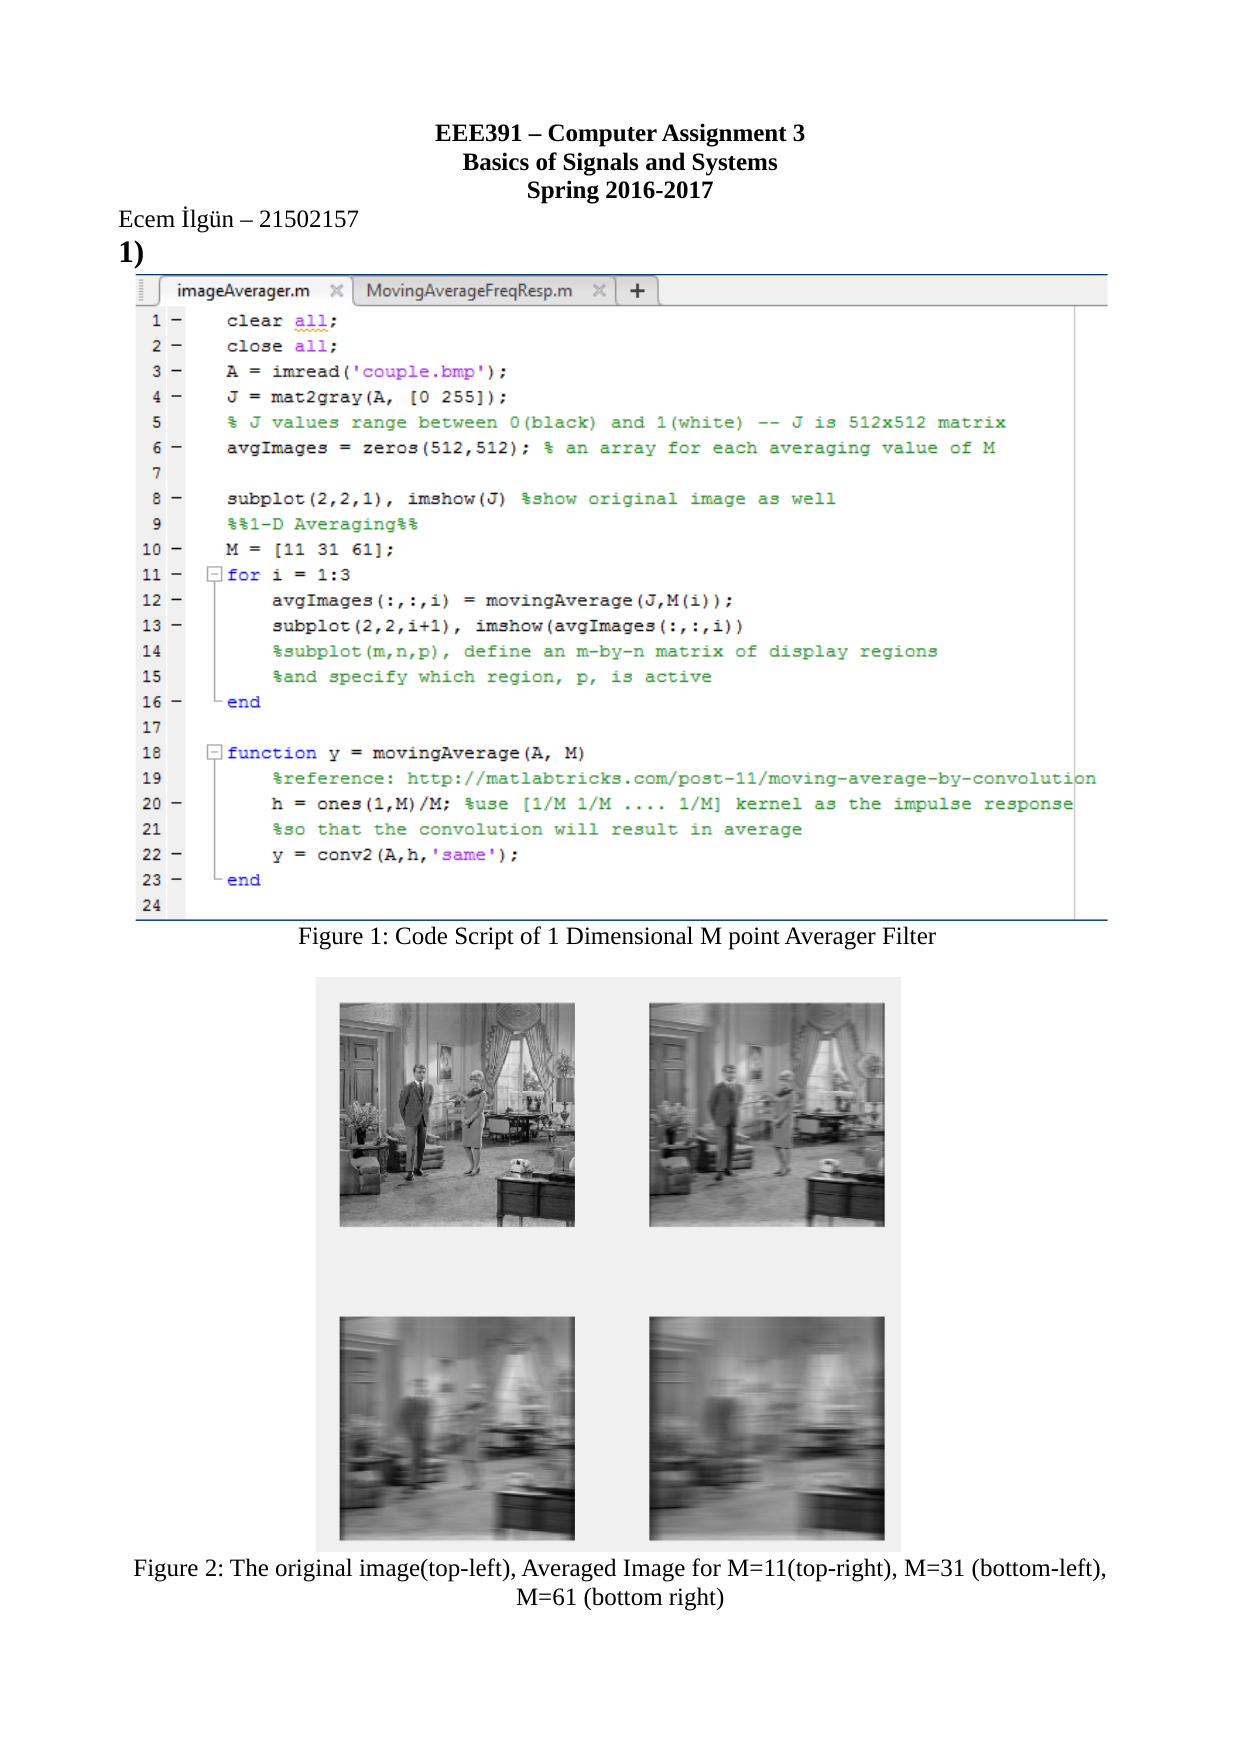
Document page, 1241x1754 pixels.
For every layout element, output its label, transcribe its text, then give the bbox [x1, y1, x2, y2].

text Spring 2016-2017 [118, 176, 1122, 204]
text Figure 2: The original image(top-left), Averaged Image for M=11(top-right), M=31 (bottom-left), M=61 (bottom right) [118, 1553, 1122, 1611]
text EEE391 – Computer Assignment 3 [118, 118, 1122, 147]
text Basics of Signals and Systems [118, 147, 1122, 176]
text 1) [118, 233, 1122, 269]
picture [315, 977, 902, 1552]
text Figure 1: Code Script of 1 Dimensional M point Averager Filter [118, 269, 1122, 950]
picture [135, 274, 1108, 921]
text Ecem İlgün – 21502157 [118, 204, 1122, 233]
